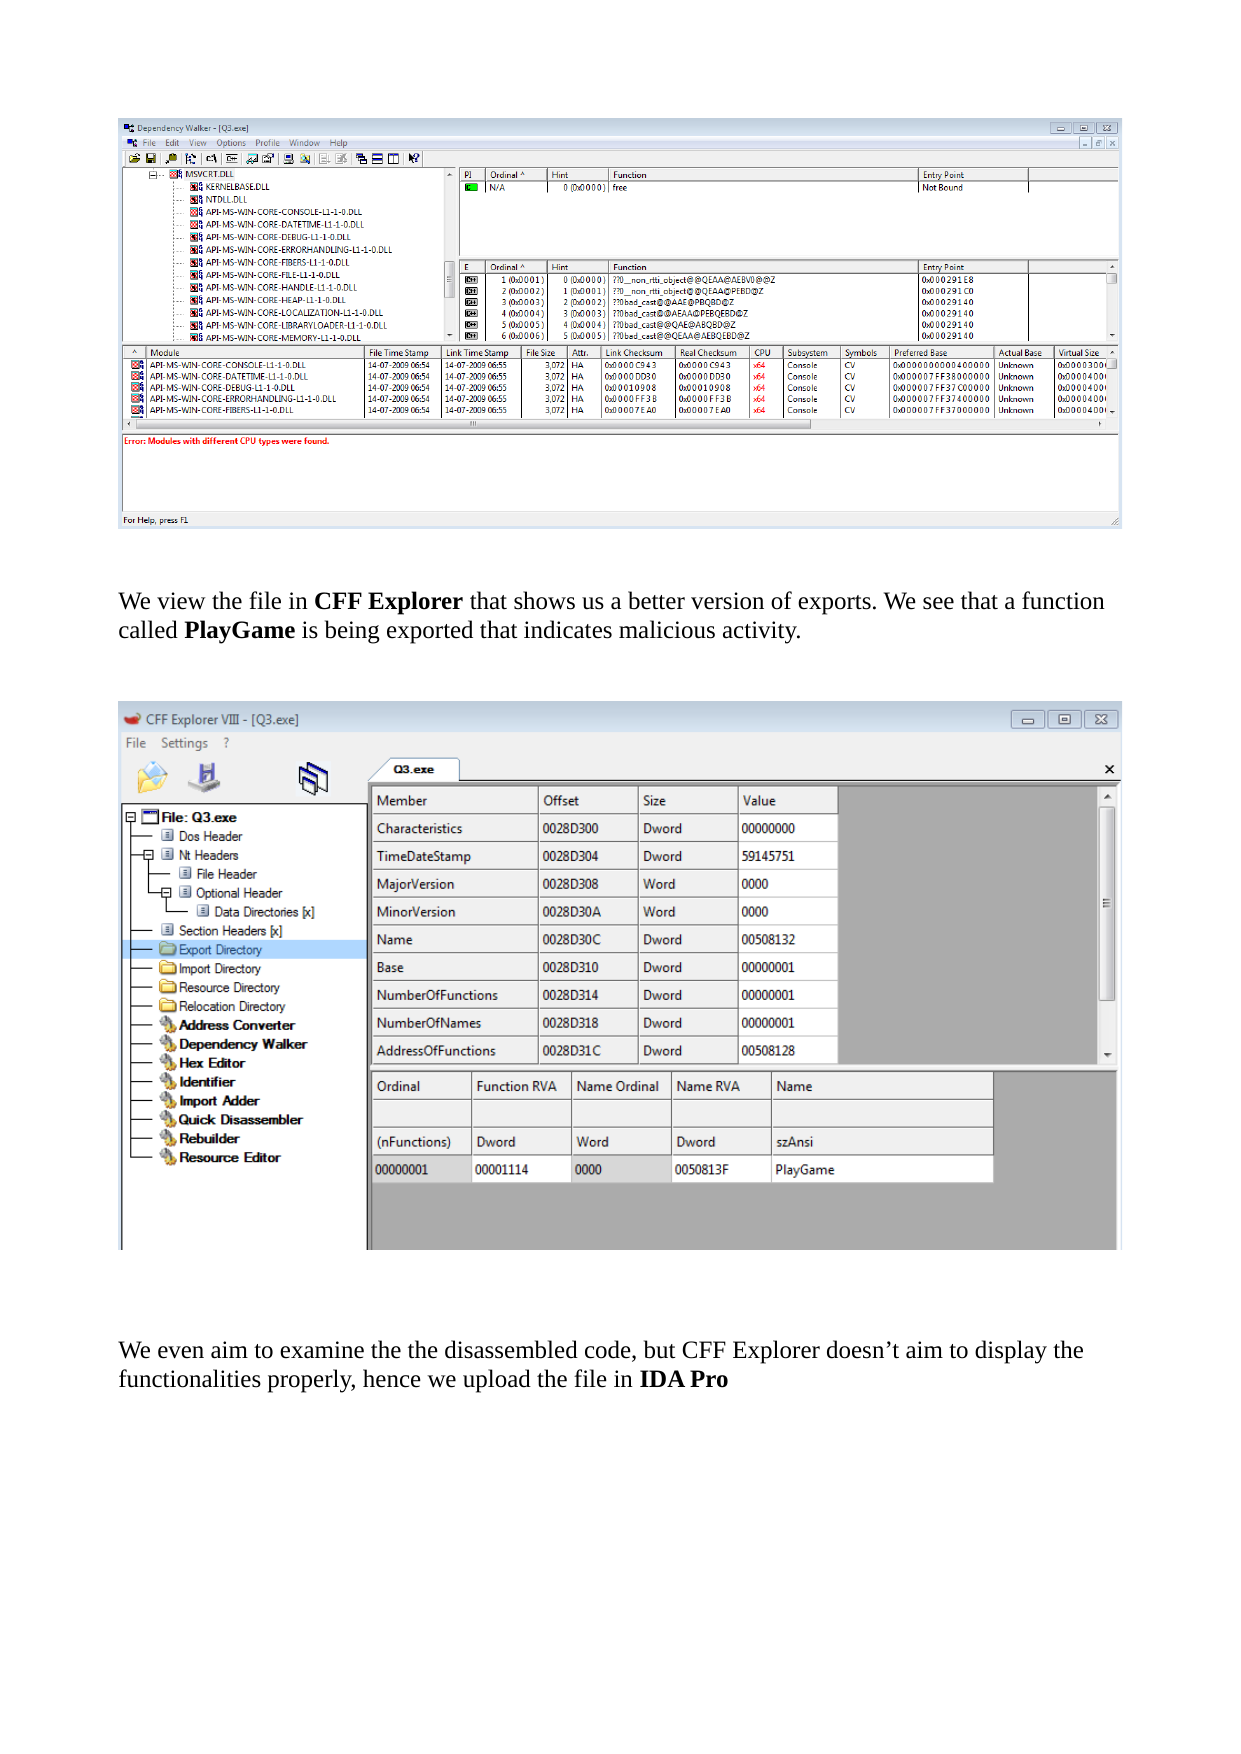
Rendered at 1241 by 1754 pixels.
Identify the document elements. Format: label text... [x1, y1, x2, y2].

text We view the file in CFF Explorer that shows us a better version of exports. We see that a function called PlayGame is being exported that indicates malicious activity. [118, 586, 1122, 644]
text We even aim to examine the the disassembled code, but CFF Explorer doesn’t aim to display the functionalities properly, hence we upload the file in IDA Pro [118, 1335, 1122, 1393]
picture [118, 701, 1123, 1250]
picture [118, 118, 1123, 529]
